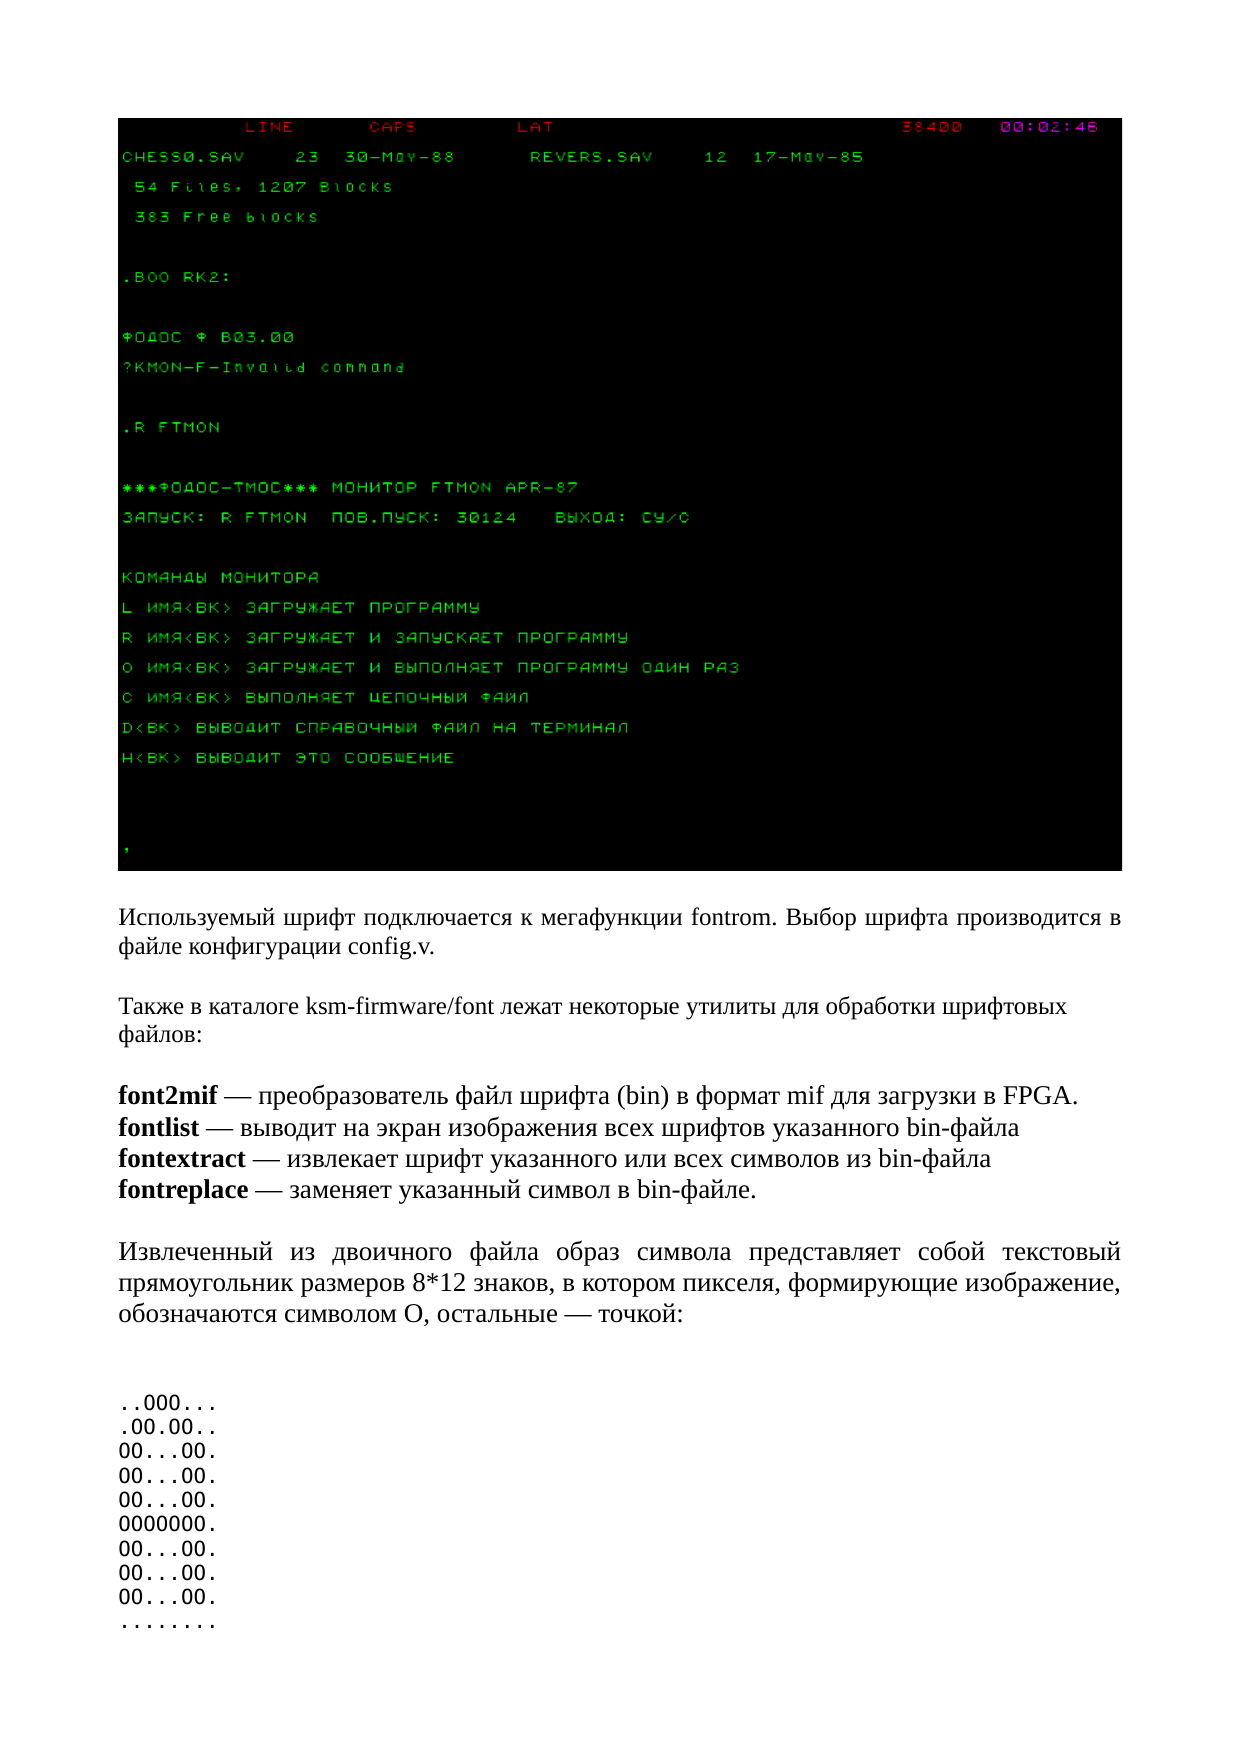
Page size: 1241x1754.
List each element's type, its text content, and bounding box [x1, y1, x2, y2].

text OO...OO. [118, 1439, 1122, 1464]
text fontextract — извлекает шрифт указанного или всех символов из bin-файла [118, 1142, 1122, 1173]
text OO...OO. [118, 1561, 1122, 1585]
text Также в каталоге ksm-firmware/font лежат некоторые утилиты для обработки шрифтовых файлов: [118, 991, 1122, 1048]
text ..OOO... [118, 1391, 1122, 1415]
text fontlist — выводит на экран изображения всех шрифтов указанного bin-файла [118, 1111, 1122, 1142]
text .OO.OO.. [118, 1415, 1122, 1439]
text Извлеченный из двоичного файла образ символа представляет собой текстовый прямоугольник размеров 8*12 знаков, в котором пикселя, формирующие изображение, обозначаются символом O, остальные — точкой: [118, 1235, 1122, 1329]
text OOOOOOO. [118, 1512, 1122, 1537]
text OO...OO. [118, 1464, 1122, 1488]
picture [118, 118, 1123, 871]
text Используемый шрифт подключается к мегафункции fontrom. Выбор шрифта производится в файле конфигурации config.v. [118, 902, 1122, 960]
text font2mif — преобразователь файл шрифта (bin) в формат mif для загрузки в FPGA. [118, 1079, 1122, 1111]
text OO...OO. [118, 1488, 1122, 1512]
text OO...OO. [118, 1585, 1122, 1609]
text fontreplace — заменяет указанный символ в bin-файле. [118, 1173, 1122, 1204]
text ........ [118, 1609, 1122, 1634]
text OO...OO. [118, 1537, 1122, 1561]
